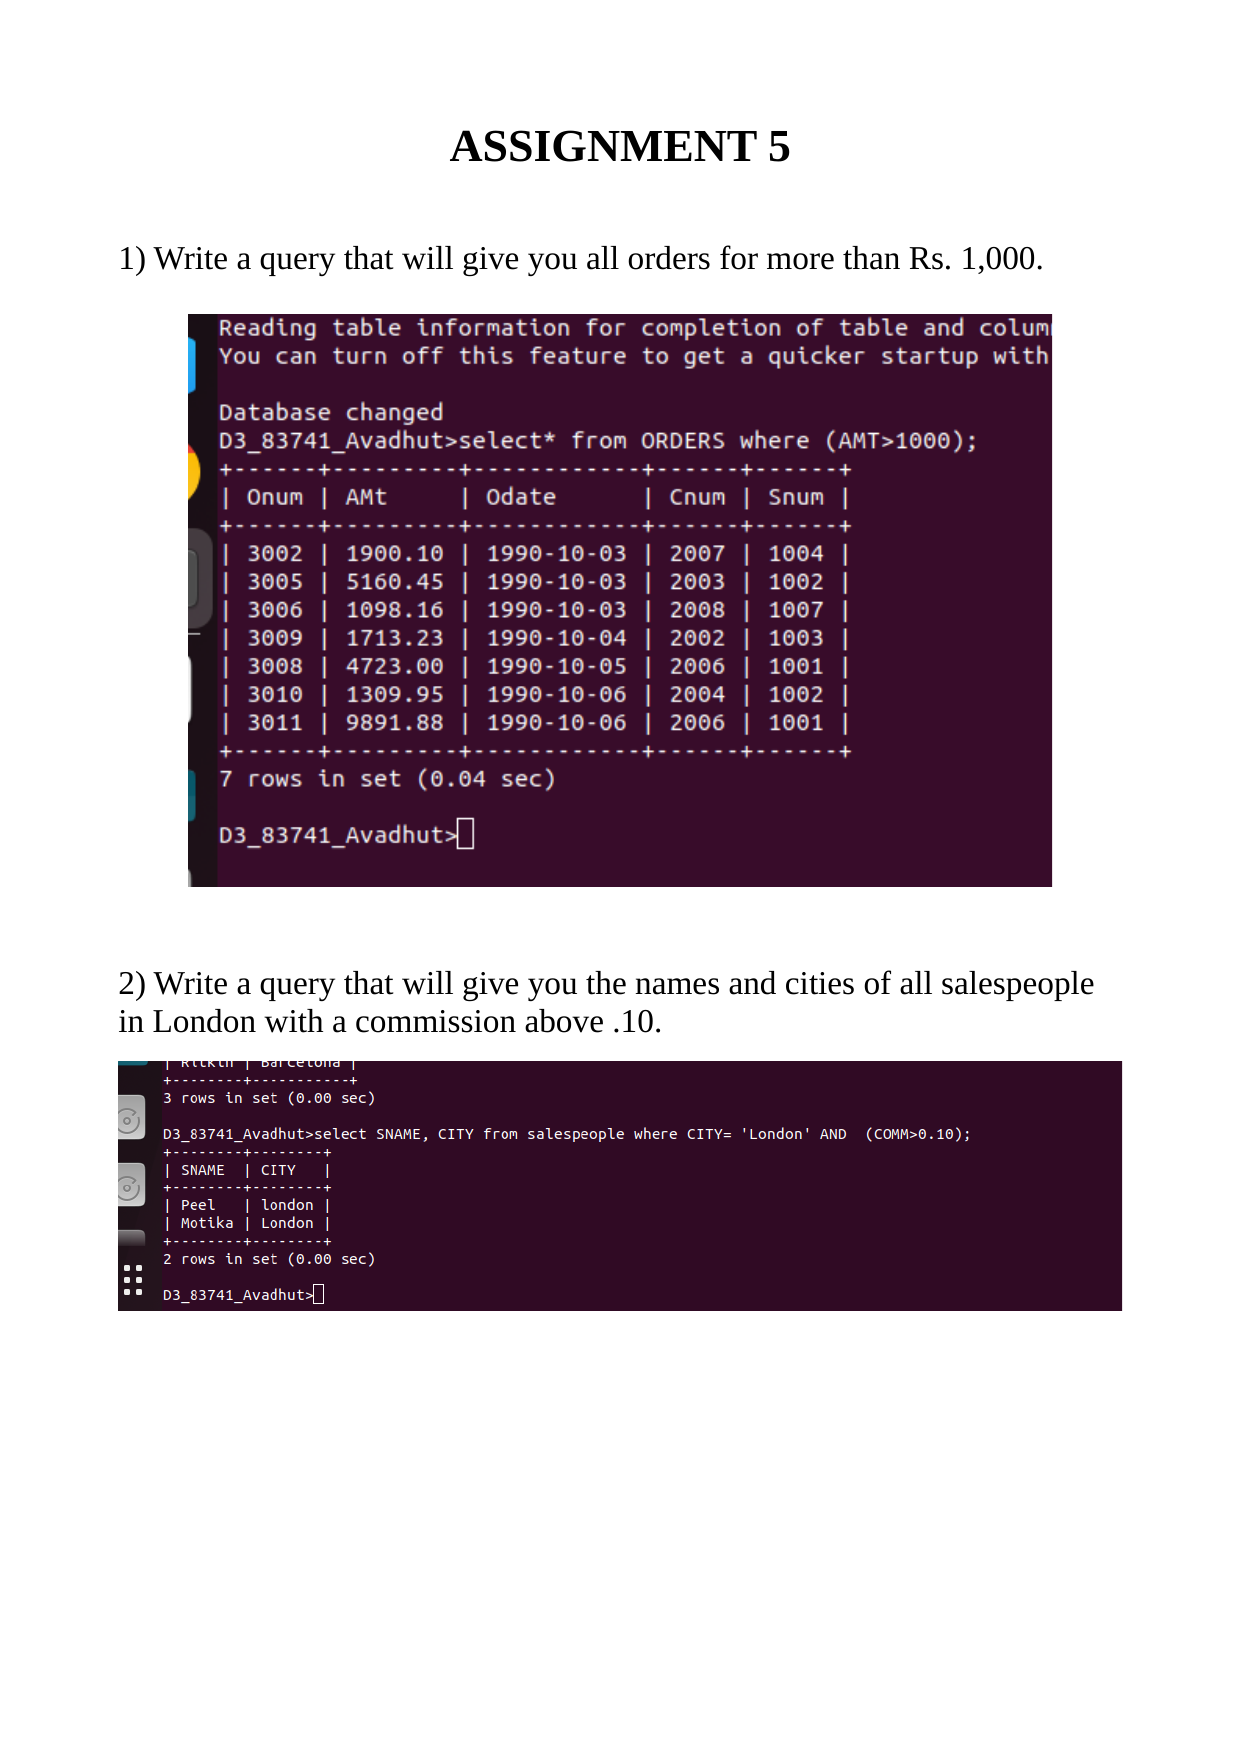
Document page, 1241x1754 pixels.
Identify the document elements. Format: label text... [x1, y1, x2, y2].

text 2) Write a query that will give you the names and cities of all salespeople in London with a commission above .10. [118, 963, 1122, 1040]
text ASSIGNMENT 5 [118, 118, 1122, 171]
text 1) Write a query that will give you all orders for more than Rs. 1,000. [118, 238, 1122, 276]
picture [118, 1061, 1123, 1311]
picture [188, 314, 1053, 887]
